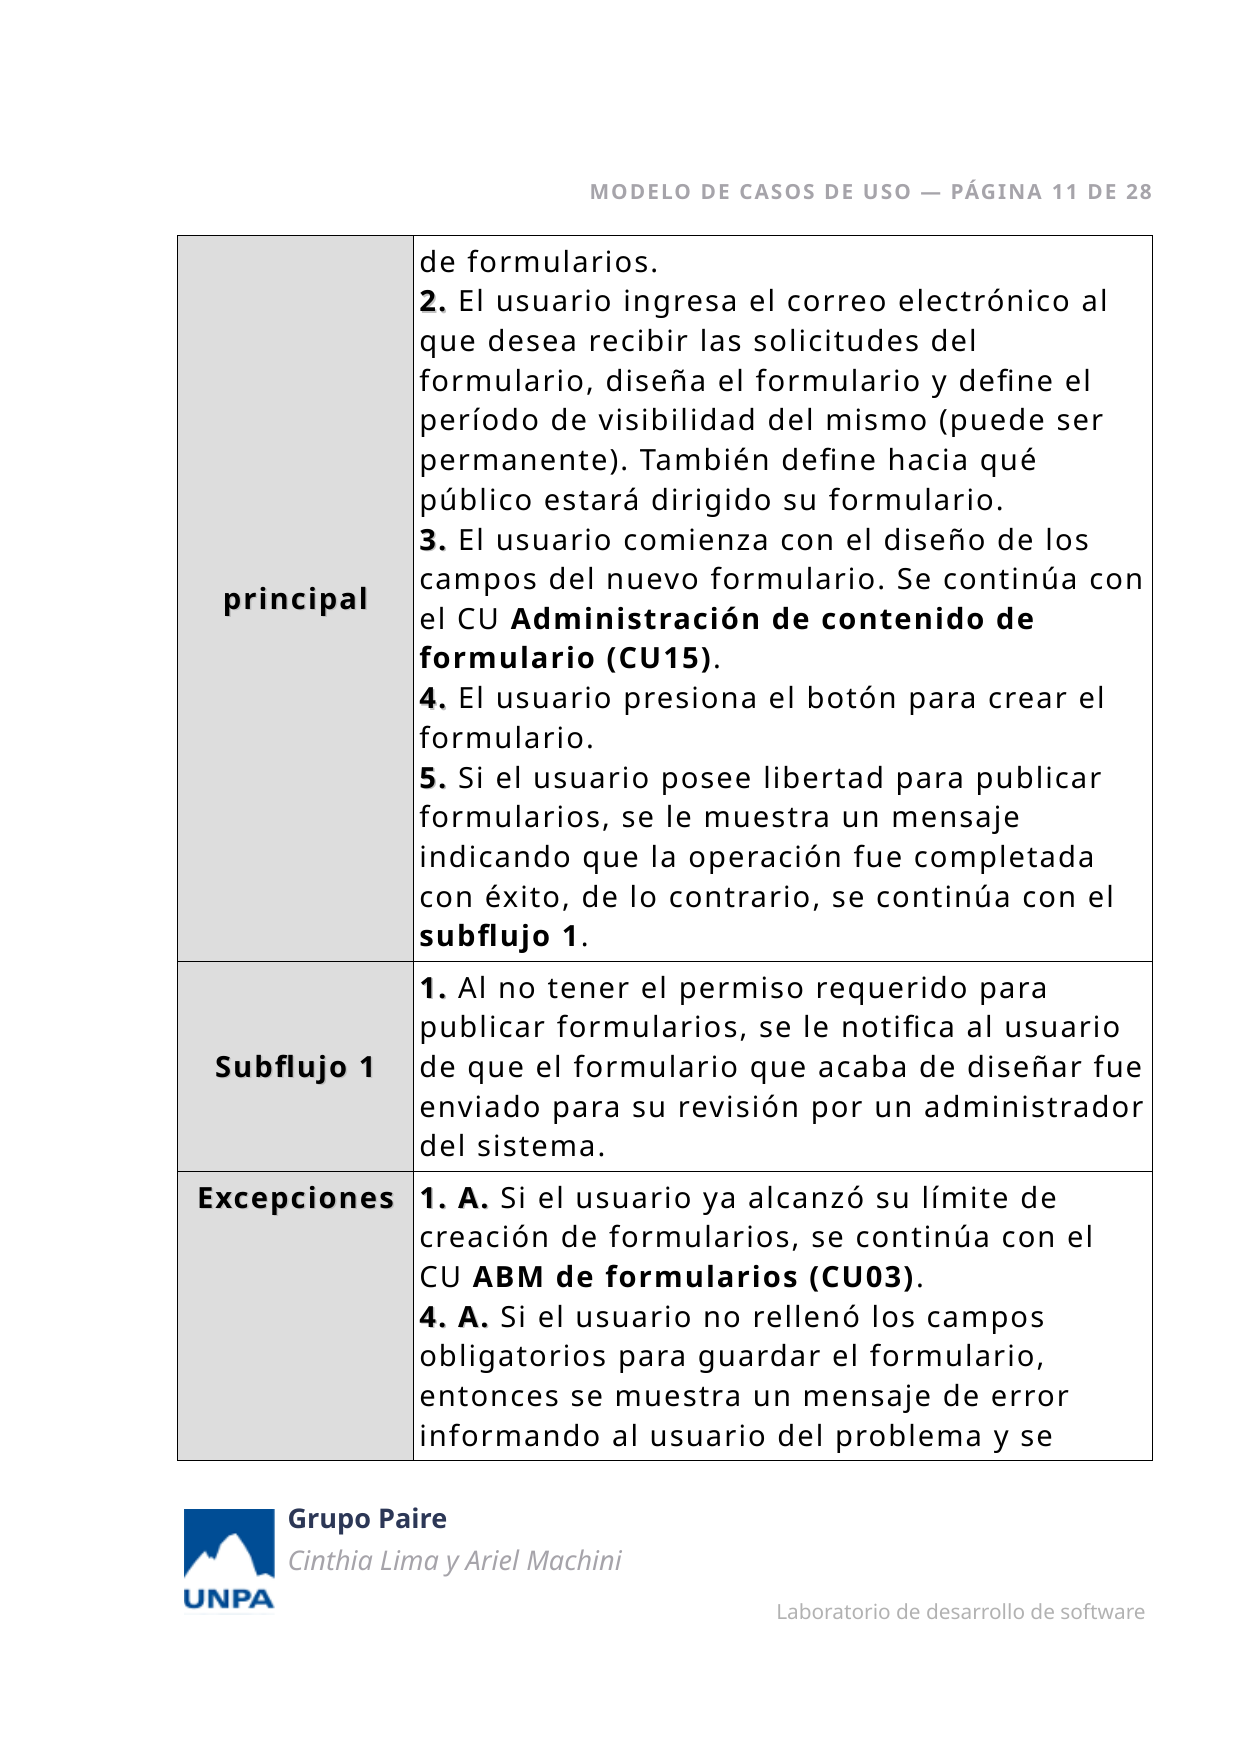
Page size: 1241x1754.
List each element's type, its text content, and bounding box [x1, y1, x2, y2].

table_cell Subflujo 1 [178, 962, 413, 1171]
table_cell 1. Al no tener el permiso requerido para publicar formularios, se le notifica al usuario de que el formulario que acaba de diseñar fue enviado para su revisión por un administrador del sistema. [414, 962, 1152, 1171]
picture [184, 1509, 275, 1615]
table_cell 1. A. Si el usuario ya alcanzó su límite de creación de formularios, se continúa con el CU ABM de formularios (CU03). 4. A. Si el usuario no rellenó los campos obligatorios para guardar el formulario, entonces se muestra un mensaje de error informando al usuario del problema y se [414, 1172, 1152, 1460]
table_cell principal [178, 236, 413, 961]
table_cell de formularios. 2. El usuario ingresa el correo electrónico al que desea recibir las solicitudes del formulario, diseña el formulario y define el período de visibilidad del mismo (puede ser permanente). También define hacia qué público estará dirigido su formulario. 3. El usuario comienza con el diseño de los campos del nuevo formulario. Se continúa con el CU Administración de contenido de formulario (CU15). 4. El usuario presiona el botón para crear el formulario. 5. Si el usuario posee libertad para publicar formularios, se le muestra un mensaje indicando que la operación fue completada con éxito, de lo contrario, se continúa con el subflujo 1. [414, 236, 1152, 961]
table_cell Excepciones [178, 1172, 413, 1460]
